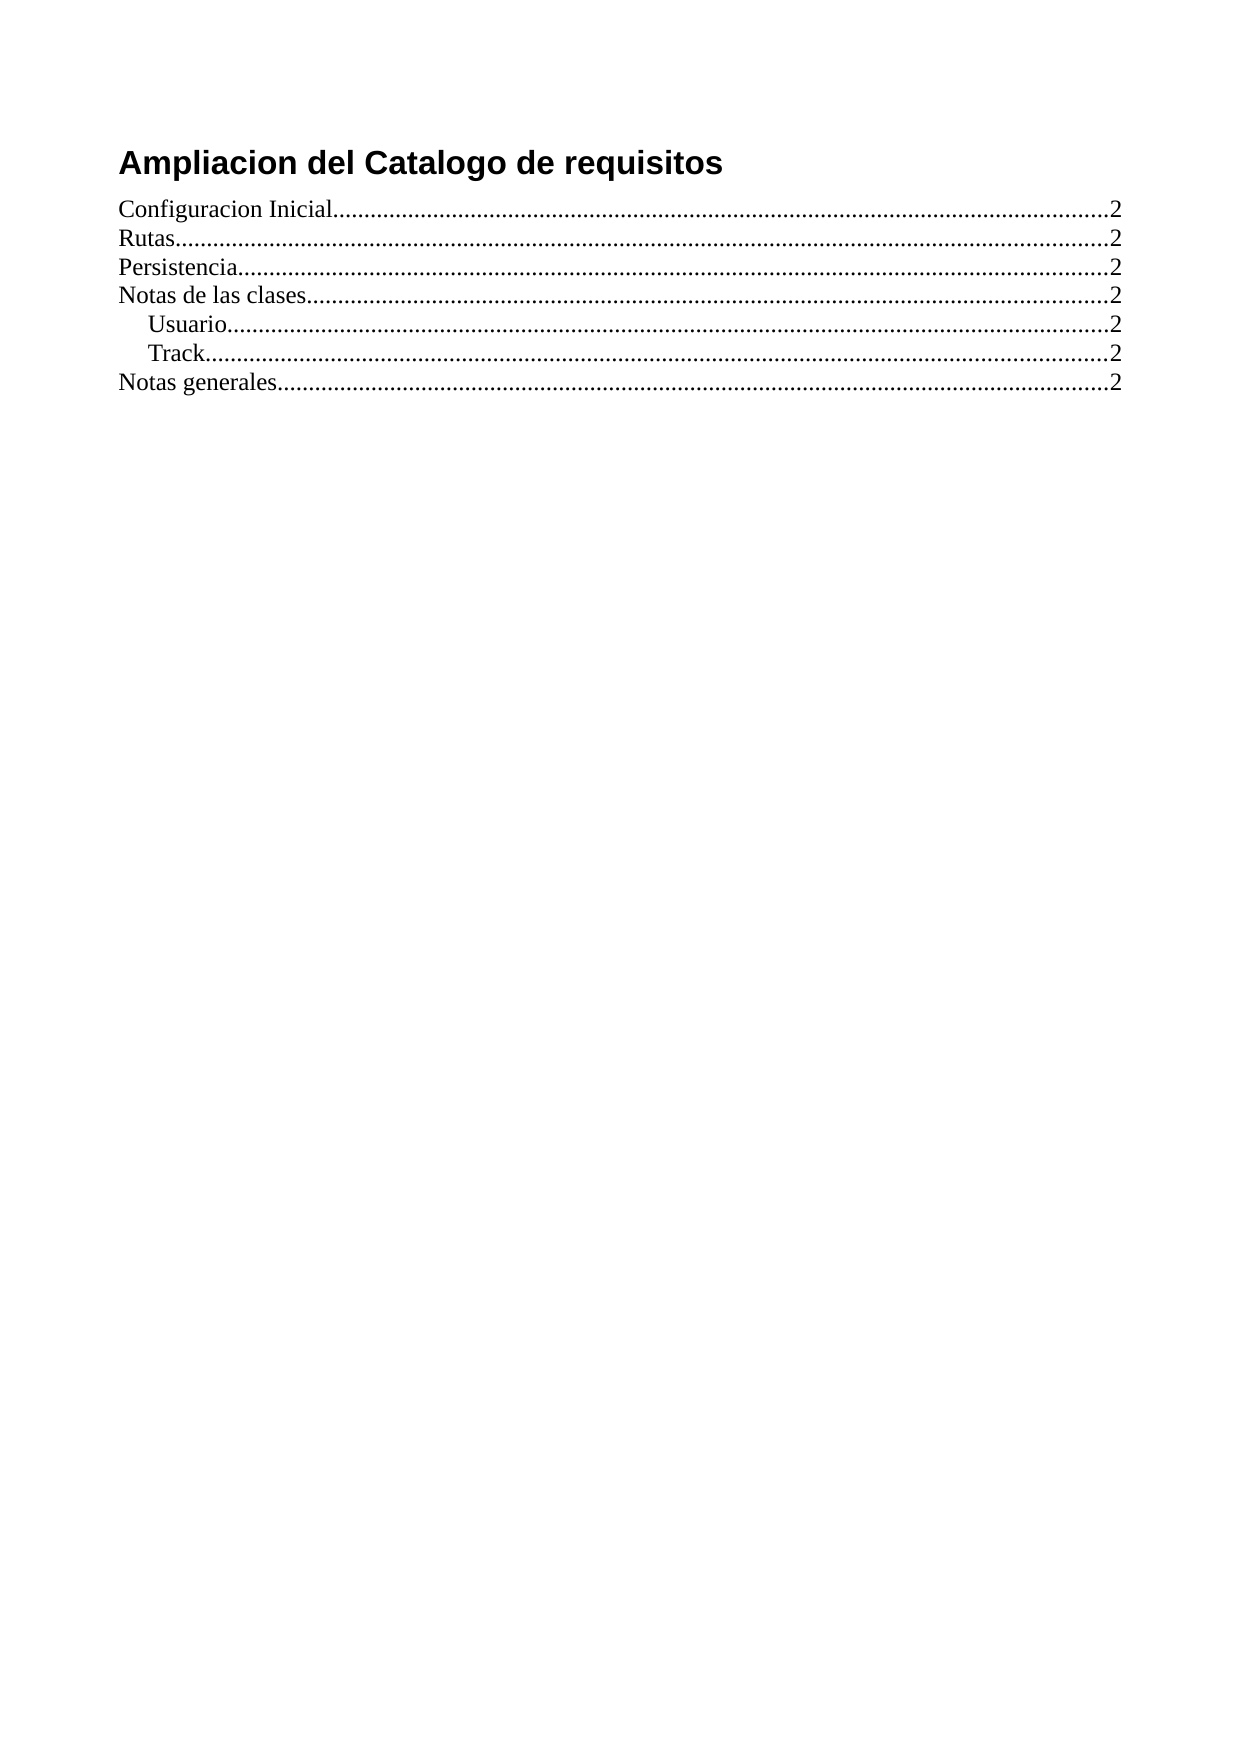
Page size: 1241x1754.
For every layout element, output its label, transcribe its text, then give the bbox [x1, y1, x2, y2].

text Notas generales 2 [118, 367, 1122, 395]
text Persistencia 2 [118, 252, 1122, 280]
text Usuario 2 [148, 309, 1122, 338]
subtitle Ampliacion del Catalogo de requisitos [118, 143, 1122, 182]
text Rutas 2 [118, 223, 1122, 252]
text Track 2 [148, 338, 1122, 367]
text Configuracion Inicial 2 [118, 194, 1122, 223]
text Notas de las clases 2 [118, 280, 1122, 309]
